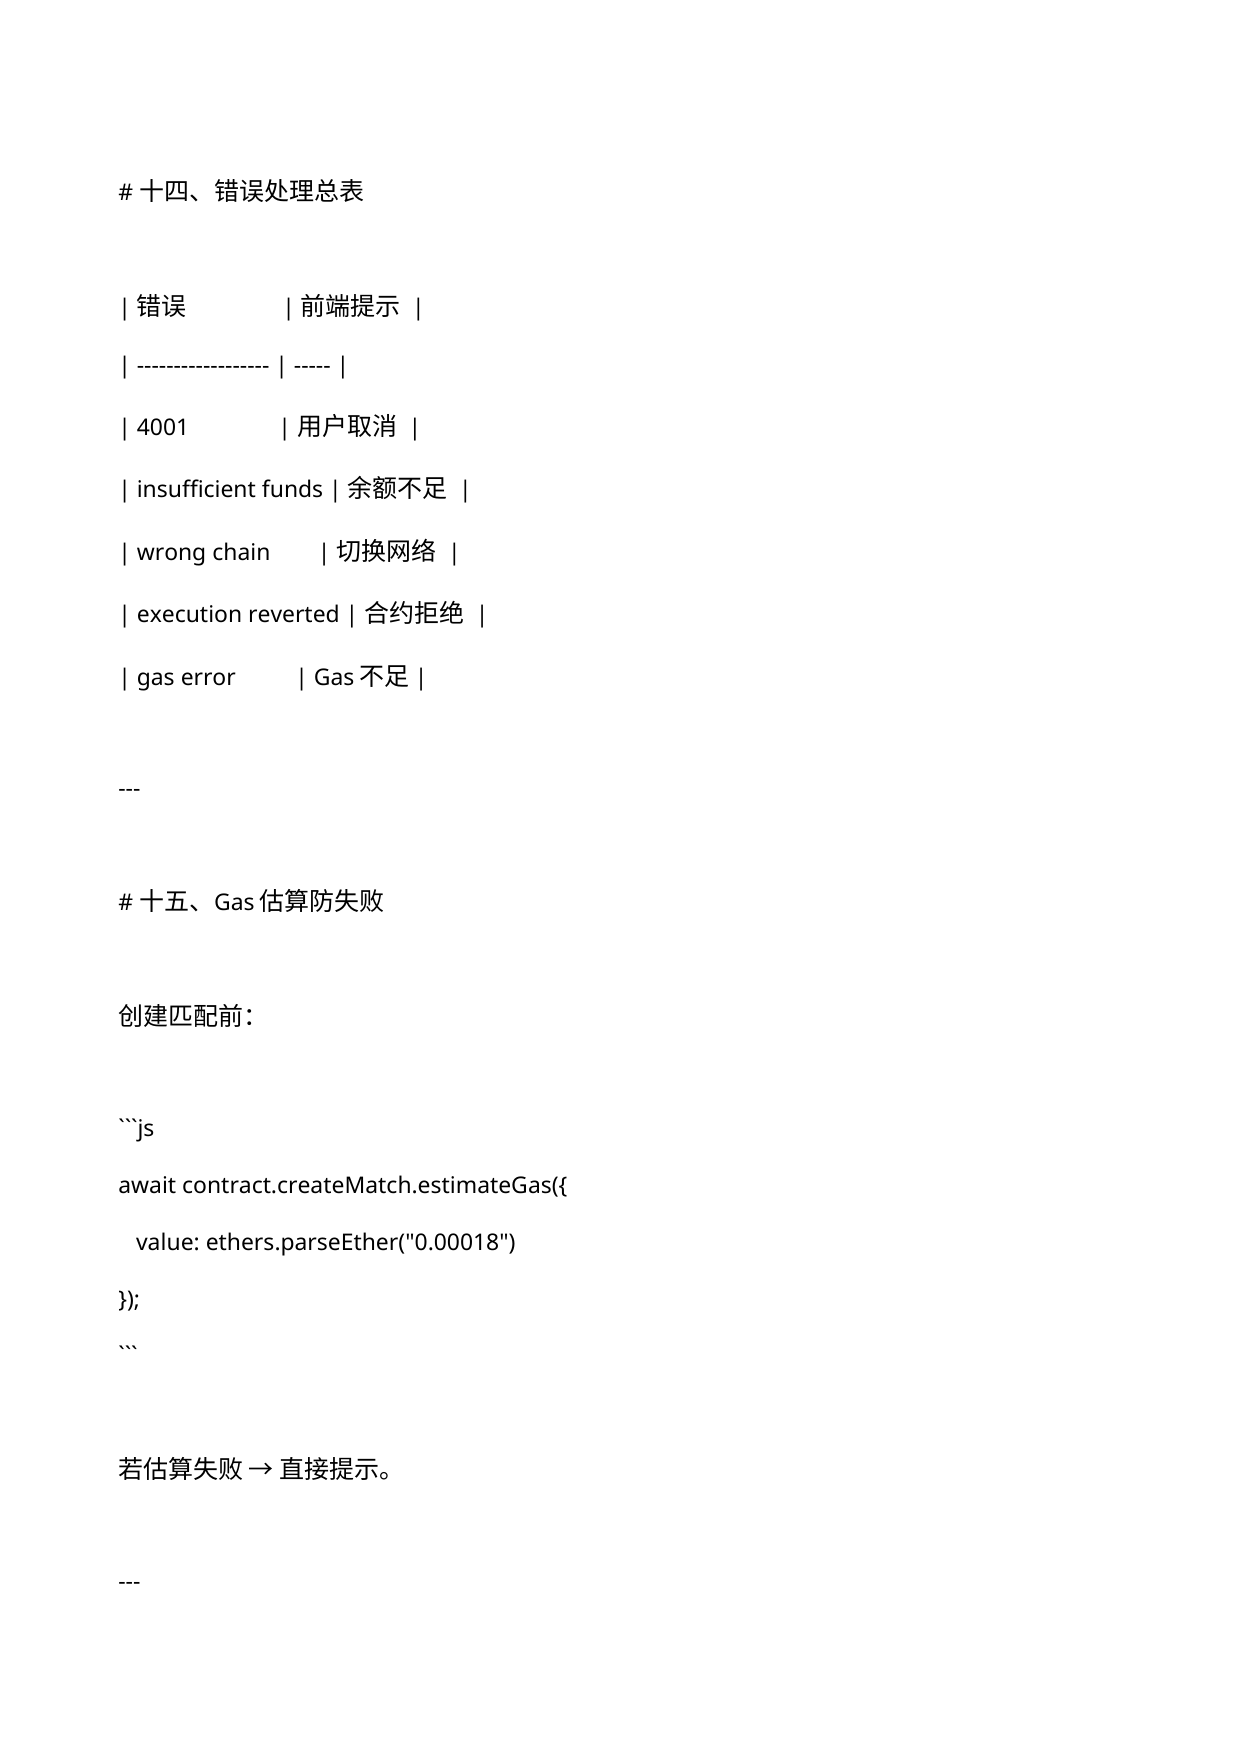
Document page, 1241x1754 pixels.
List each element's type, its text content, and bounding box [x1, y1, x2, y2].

text --- [118, 771, 1122, 803]
text await contract.createMatch.estimateGas({ [118, 1169, 1122, 1200]
text | 错误 | 前端提示 | [118, 287, 1122, 323]
text | insufficient funds | 余额不足 | [118, 468, 1122, 505]
text | 4001 | 用户取消 | [118, 406, 1122, 442]
text | gas error | Gas不足 | [118, 656, 1122, 692]
text }); [118, 1283, 1122, 1314]
text # 十五、Gas估算防失败 [118, 881, 1122, 917]
text value: ethers.parseEther("0.00018") [118, 1226, 1122, 1257]
text | ------------------ | ----- | [118, 349, 1122, 380]
text ``` [118, 1339, 1122, 1371]
text 若估算失败 → 直接提示。 [118, 1449, 1122, 1485]
text 创建匹配前： [118, 997, 1122, 1033]
text | execution reverted | 合约拒绝 | [118, 593, 1122, 630]
text ```js [118, 1112, 1122, 1143]
text | wrong chain | 切换网络 | [118, 531, 1122, 567]
text # 十四、错误处理总表 [118, 171, 1122, 207]
text --- [118, 1565, 1122, 1596]
